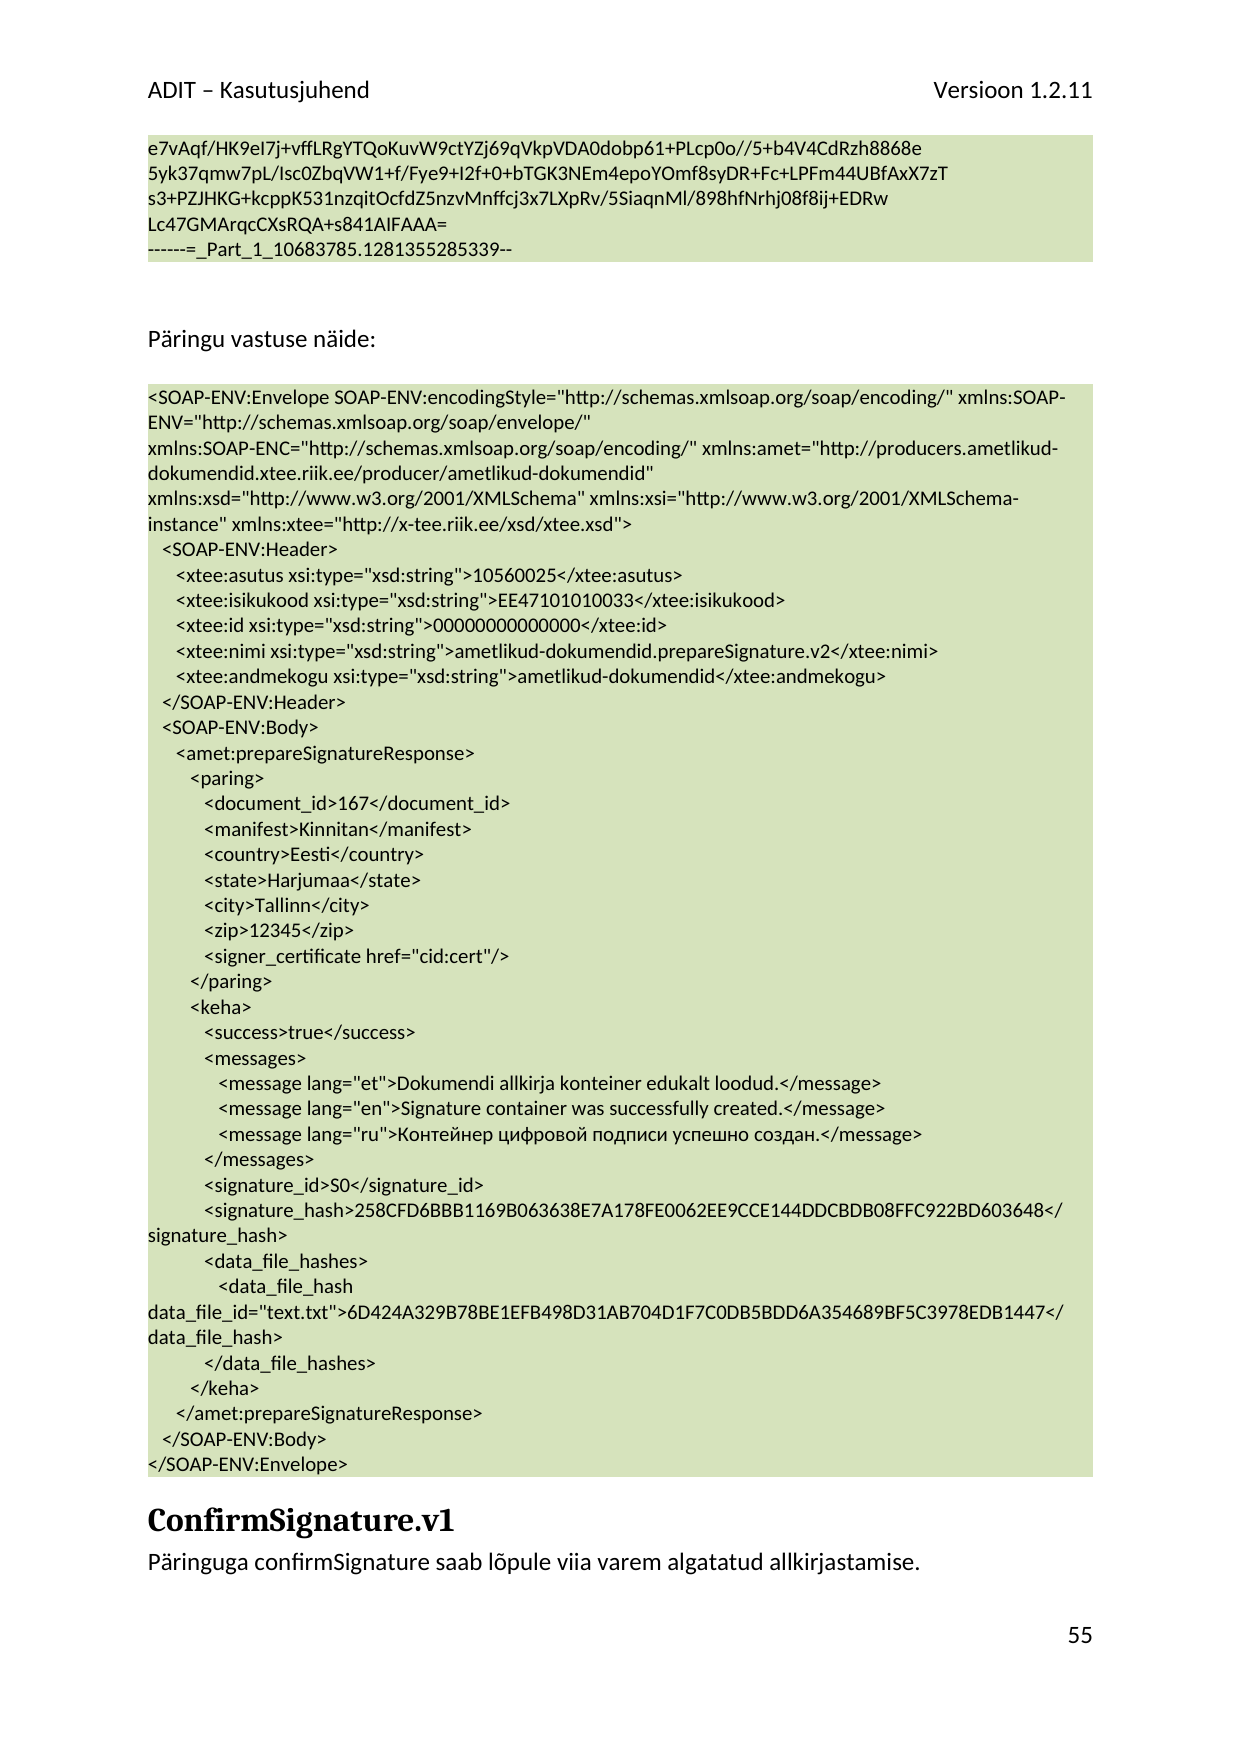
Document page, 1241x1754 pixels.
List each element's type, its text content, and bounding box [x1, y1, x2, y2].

text Päringuga confirmSignature saab lõpule viia varem algatatud allkirjastamise. [148, 1546, 1093, 1577]
text <SOAP-ENV:Body> [148, 714, 1093, 740]
text <manifest>Kinnitan</manifest> [148, 816, 1093, 841]
text <amet:prepareSignatureResponse> [148, 740, 1093, 765]
text </SOAP-ENV:Header> [148, 689, 1093, 714]
text <SOAP-ENV:Header> [148, 536, 1093, 562]
text ------=_Part_1_10683785.1281355285339-- [148, 236, 1093, 262]
text <SOAP-ENV:Envelope SOAP-ENV:encodingStyle="http://schemas.xmlsoap.org/soap/encoding/" xmlns:SOAP-ENV="http://schemas.xmlsoap.org/soap/envelope/" xmlns:SOAP-ENC="http://schemas.xmlsoap.org/soap/encoding/" xmlns:amet="http://producers.ametlikud-dokumendid.xtee.riik.ee/producer/ametlikud-dokumendid" xmlns:xsd="http://www.w3.org/2001/XMLSchema" xmlns:xsi="http://www.w3.org/2001/XMLSchema-instance" xmlns:xtee="http://x-tee.riik.ee/xsd/xtee.xsd"> [148, 384, 1093, 536]
text <success>true</success> [148, 1019, 1093, 1045]
text <messages> [148, 1045, 1093, 1070]
text <message lang="ru">Контейнер цифровой подписи успешно создан.</message> [148, 1121, 1093, 1146]
text </SOAP-ENV:Body> [148, 1426, 1093, 1451]
text Lc47GMArqcCXsRQA+s841AIFAAA= [148, 211, 1093, 236]
text <zip>12345</zip> [148, 918, 1093, 943]
text <keha> [148, 994, 1093, 1019]
text <document_id>167</document_id> [148, 791, 1093, 816]
text </messages> [148, 1146, 1093, 1172]
text <country>Eesti</country> [148, 841, 1093, 867]
text </amet:prepareSignatureResponse> [148, 1401, 1093, 1426]
text <paring> [148, 765, 1093, 791]
text </paring> [148, 968, 1093, 994]
text <xtee:andmekogu xsi:type="xsd:string">ametlikud-dokumendid</xtee:andmekogu> [148, 663, 1093, 689]
subtitle ConfirmSignature.v1 [148, 1502, 1093, 1540]
text 5yk37qmw7pL/Isc0ZbqVW1+f/Fye9+I2f+0+bTGK3NEm4epoYOmf8syDR+Fc+LPFm44UBfAxX7zT [148, 160, 1093, 186]
text <xtee:id xsi:type="xsd:string">00000000000000</xtee:id> [148, 613, 1093, 638]
text <data_file_hashes> [148, 1248, 1093, 1273]
text <city>Tallinn</city> [148, 892, 1093, 918]
text <data_file_hash data_file_id="text.txt">6D424A329B78BE1EFB498D31AB704D1F7C0DB5BDD6A354689BF5C3978EDB1447</data_file_hash> [148, 1273, 1093, 1350]
text <state>Harjumaa</state> [148, 867, 1093, 892]
text </data_file_hashes> [148, 1350, 1093, 1375]
text <xtee:nimi xsi:type="xsd:string">ametlikud-dokumendid.prepareSignature.v2</xtee:nimi> [148, 638, 1093, 663]
text <xtee:isikukood xsi:type="xsd:string">EE47101010033</xtee:isikukood> [148, 587, 1093, 613]
text <signer_certificate href="cid:cert"/> [148, 943, 1093, 968]
text <signature_hash>258CFD6BBB1169B063638E7A178FE0062EE9CCE144DDCBDB08FFC922BD603648</signature_hash> [148, 1197, 1093, 1248]
text <xtee:asutus xsi:type="xsd:string">10560025</xtee:asutus> [148, 562, 1093, 587]
text </keha> [148, 1375, 1093, 1401]
text </SOAP-ENV:Envelope> [148, 1451, 1093, 1477]
text Päringu vastuse näide: [148, 323, 1093, 353]
text <message lang="et">Dokumendi allkirja konteiner edukalt loodud.</message> [148, 1070, 1093, 1096]
text <signature_id>S0</signature_id> [148, 1172, 1093, 1197]
text s3+PZJHKG+kcppK531nzqitOcfdZ5nzvMnffcj3x7LXpRv/5SiaqnMl/898hfNrhj08f8ij+EDRw [148, 186, 1093, 211]
text <message lang="en">Signature container was successfully created.</message> [148, 1096, 1093, 1121]
text e7vAqf/HK9eI7j+vffLRgYTQoKuvW9ctYZj69qVkpVDA0dobp61+PLcp0o//5+b4V4CdRzh8868e [148, 135, 1093, 160]
